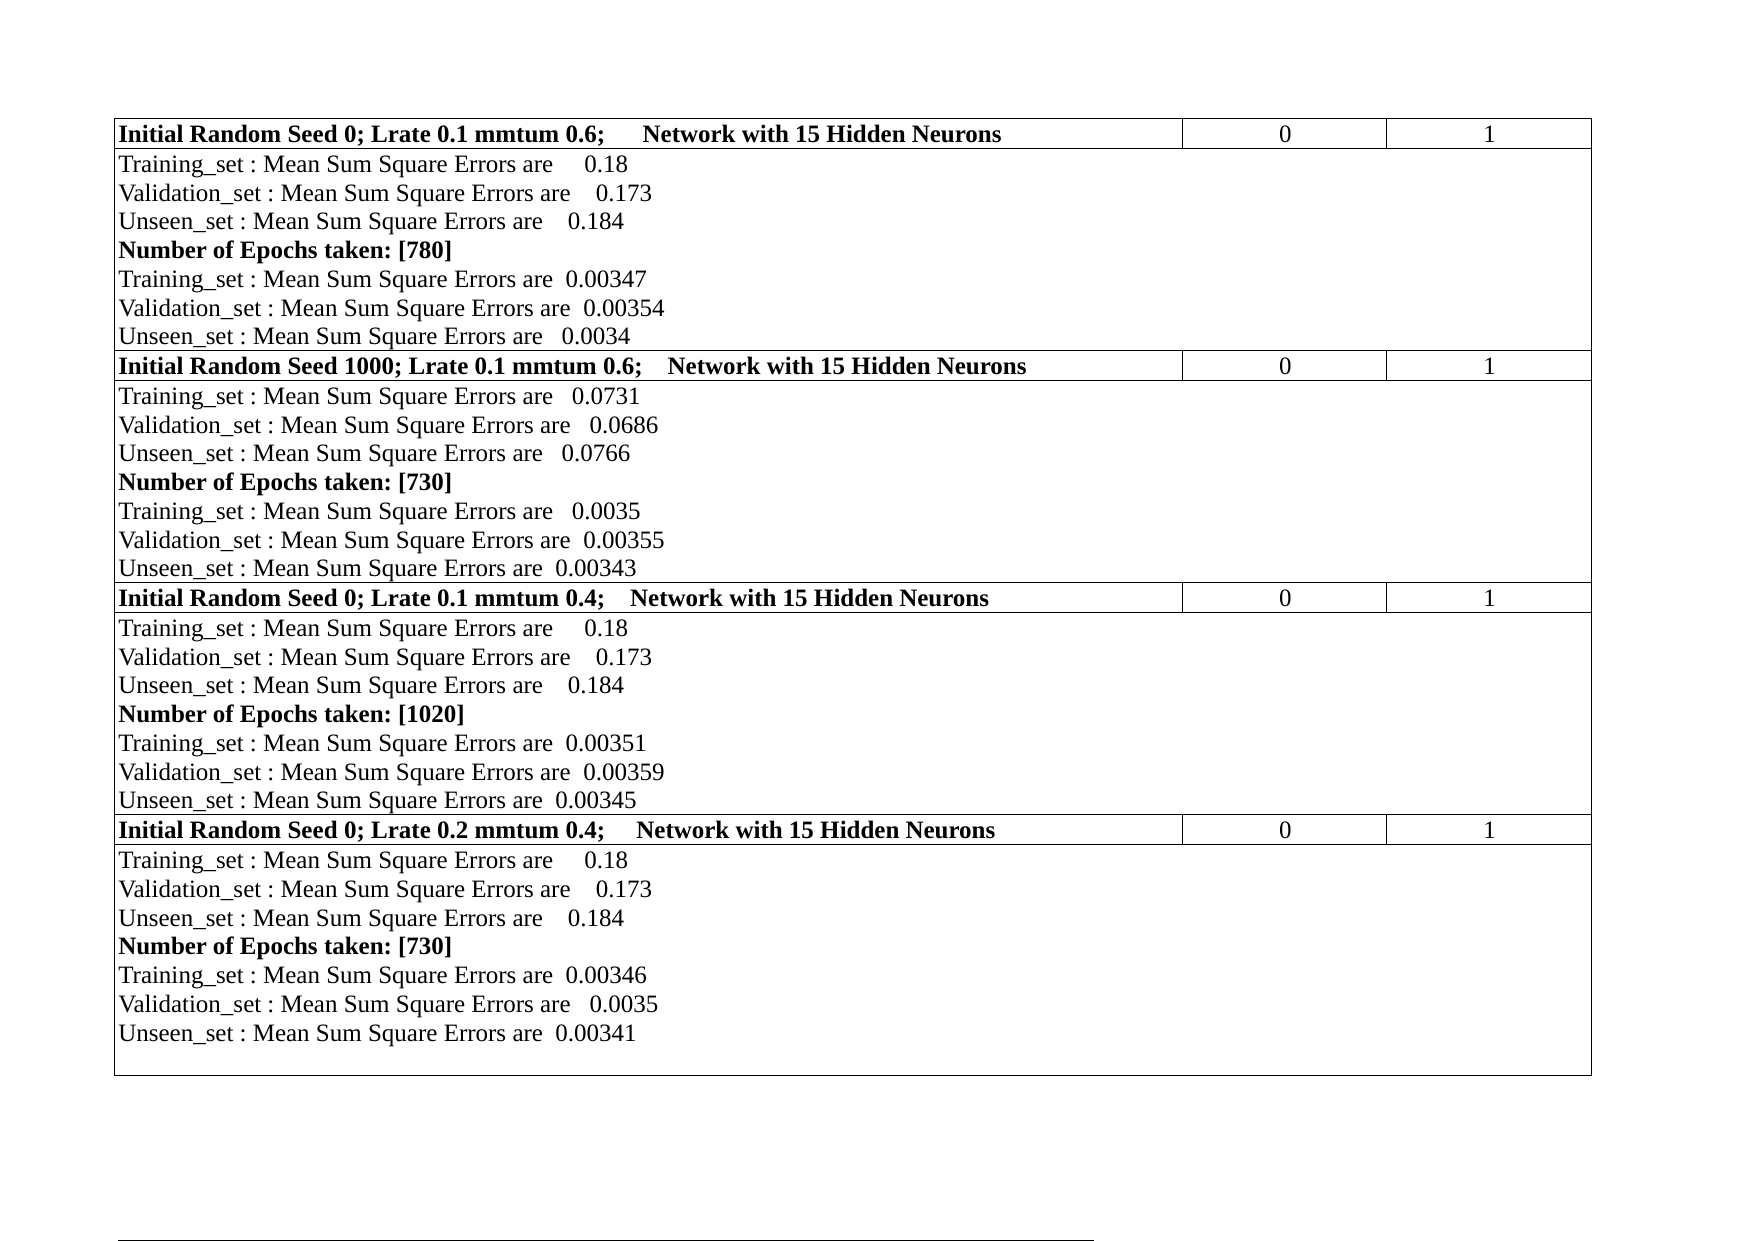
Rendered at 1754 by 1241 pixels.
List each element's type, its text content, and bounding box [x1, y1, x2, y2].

table_cell Training_set : Mean Sum Square Errors are 0.0731 Validation_set : Mean Sum Square Errors are 0.0686 Unseen_set : Mean Sum Square Errors are 0.0766 Number of Epochs taken: [730] Training_set : Mean Sum Square Errors are 0.0035 Validation_set : Mean Sum Square Errors are 0.00355 Unseen_set : Mean Sum Square Errors are 0.00343 [115, 381, 1591, 582]
table_cell 0 [1183, 119, 1386, 148]
table_cell Training_set : Mean Sum Square Errors are 0.18 Validation_set : Mean Sum Square Errors are 0.173 Unseen_set : Mean Sum Square Errors are 0.184 Number of Epochs taken: [730] Training_set : Mean Sum Square Errors are 0.00346 Validation_set : Mean Sum Square Errors are 0.0035 Unseen_set : Mean Sum Square Errors are 0.00341 [115, 845, 1591, 1075]
table_cell 0 [1183, 815, 1386, 844]
table_cell 0 [1183, 583, 1386, 612]
table_cell Initial Random Seed 0; Lrate 0.1 mmtum 0.6; Network with 15 Hidden Neurons [115, 119, 1182, 148]
table_cell Training_set : Mean Sum Square Errors are 0.18 Validation_set : Mean Sum Square Errors are 0.173 Unseen_set : Mean Sum Square Errors are 0.184 Number of Epochs taken: [780] Training_set : Mean Sum Square Errors are 0.00347 Validation_set : Mean Sum Square Errors are 0.00354 Unseen_set : Mean Sum Square Errors are 0.0034 [115, 149, 1591, 350]
table_cell Training_set : Mean Sum Square Errors are 0.18 Validation_set : Mean Sum Square Errors are 0.173 Unseen_set : Mean Sum Square Errors are 0.184 Number of Epochs taken: [1020] Training_set : Mean Sum Square Errors are 0.00351 Validation_set : Mean Sum Square Errors are 0.00359 Unseen_set : Mean Sum Square Errors are 0.00345 [115, 613, 1591, 814]
table_cell 1 [1387, 583, 1591, 612]
table_cell Initial Random Seed 0; Lrate 0.2 mmtum 0.4; Network with 15 Hidden Neurons [115, 815, 1182, 844]
table_cell 1 [1387, 351, 1591, 380]
table_cell 1 [1387, 815, 1591, 844]
table_cell Initial Random Seed 1000; Lrate 0.1 mmtum 0.6; Network with 15 Hidden Neurons [115, 351, 1182, 380]
table_cell Initial Random Seed 0; Lrate 0.1 mmtum 0.4; Network with 15 Hidden Neurons [115, 583, 1182, 612]
table_cell 0 [1183, 351, 1386, 380]
table_cell 1 [1387, 119, 1591, 148]
